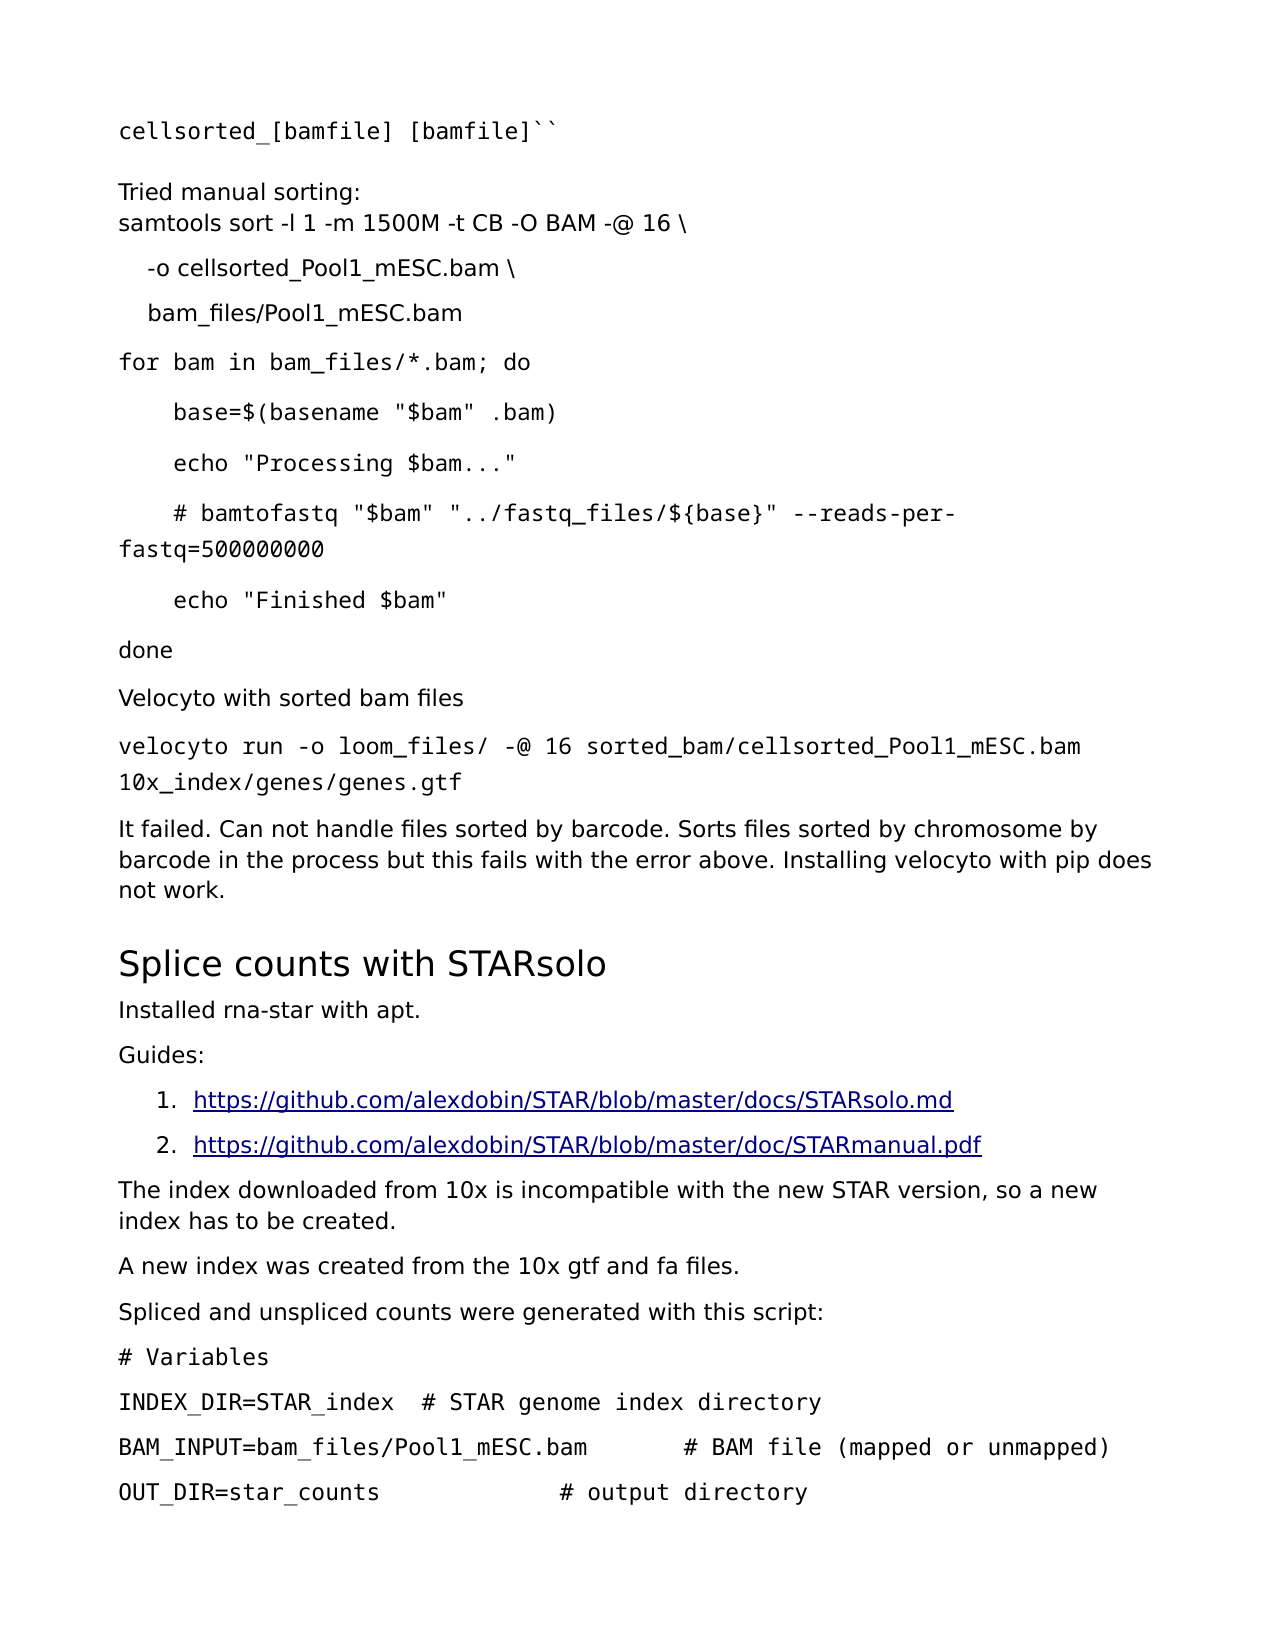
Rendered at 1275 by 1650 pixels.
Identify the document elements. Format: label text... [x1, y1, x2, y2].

text Spliced and unspliced counts were generated with this script: [118, 1299, 1157, 1325]
subtitle Splice counts with STARsolo [118, 944, 1157, 984]
text The index downloaded from 10x is incompatible with the new STAR version, so a new index has to be created. [118, 1178, 1157, 1235]
text done [118, 634, 1157, 665]
text echo "Processing $bam..." [118, 447, 1157, 478]
text BAM_INPUT=bam_files/Pool1_mESC.bam # BAM file (mapped or unmapped) [118, 1434, 1157, 1461]
text echo "Finished $bam" [118, 584, 1157, 615]
list https://github.com/alexdobin/STAR/blob/master/doc/STARmanual.pdf [156, 1132, 1157, 1159]
text bam_files/Pool1_mESC.bam [118, 300, 1157, 327]
text Guides: [118, 1042, 1157, 1069]
text # bamtofastq "$bam" "../fastq_files/${base}" --reads-per-fastq=500000000 [118, 497, 1157, 564]
text A new index was created from the 10x gtf and fa files. [118, 1253, 1157, 1280]
text INDEX_DIR=STAR_index # STAR genome index directory [118, 1389, 1157, 1416]
text Velocyto with sorted bam files [118, 685, 1157, 711]
text base=$(basename "$bam" .bam) [118, 396, 1157, 427]
text OUT_DIR=star_counts # output directory [118, 1479, 1157, 1506]
text velocyto run -o loom_files/ -@ 16 sorted_bam/cellsorted_Pool1_mESC.bam 10x_index/genes/genes.gtf [118, 730, 1157, 797]
text cellsorted_[bamfile] [bamfile]`` Tried manual sorting: samtools sort -l 1 -m 1500M -t CB -O BAM -@ 16 \ [118, 118, 1157, 237]
text # Variables [118, 1344, 1157, 1371]
text It failed. Can not handle files sorted by barcode. Sorts files sorted by chromosome by barcode in the process but this fails with the error above. Installing velocyto with pip does not work. [118, 816, 1157, 904]
list https://github.com/alexdobin/STAR/blob/master/docs/STARsolo.md [156, 1087, 1157, 1114]
text Installed rna-star with apt. [118, 997, 1157, 1023]
text for bam in bam_files/*.bam; do [118, 346, 1157, 377]
text -o cellsorted_Pool1_mESC.bam \ [118, 255, 1157, 282]
